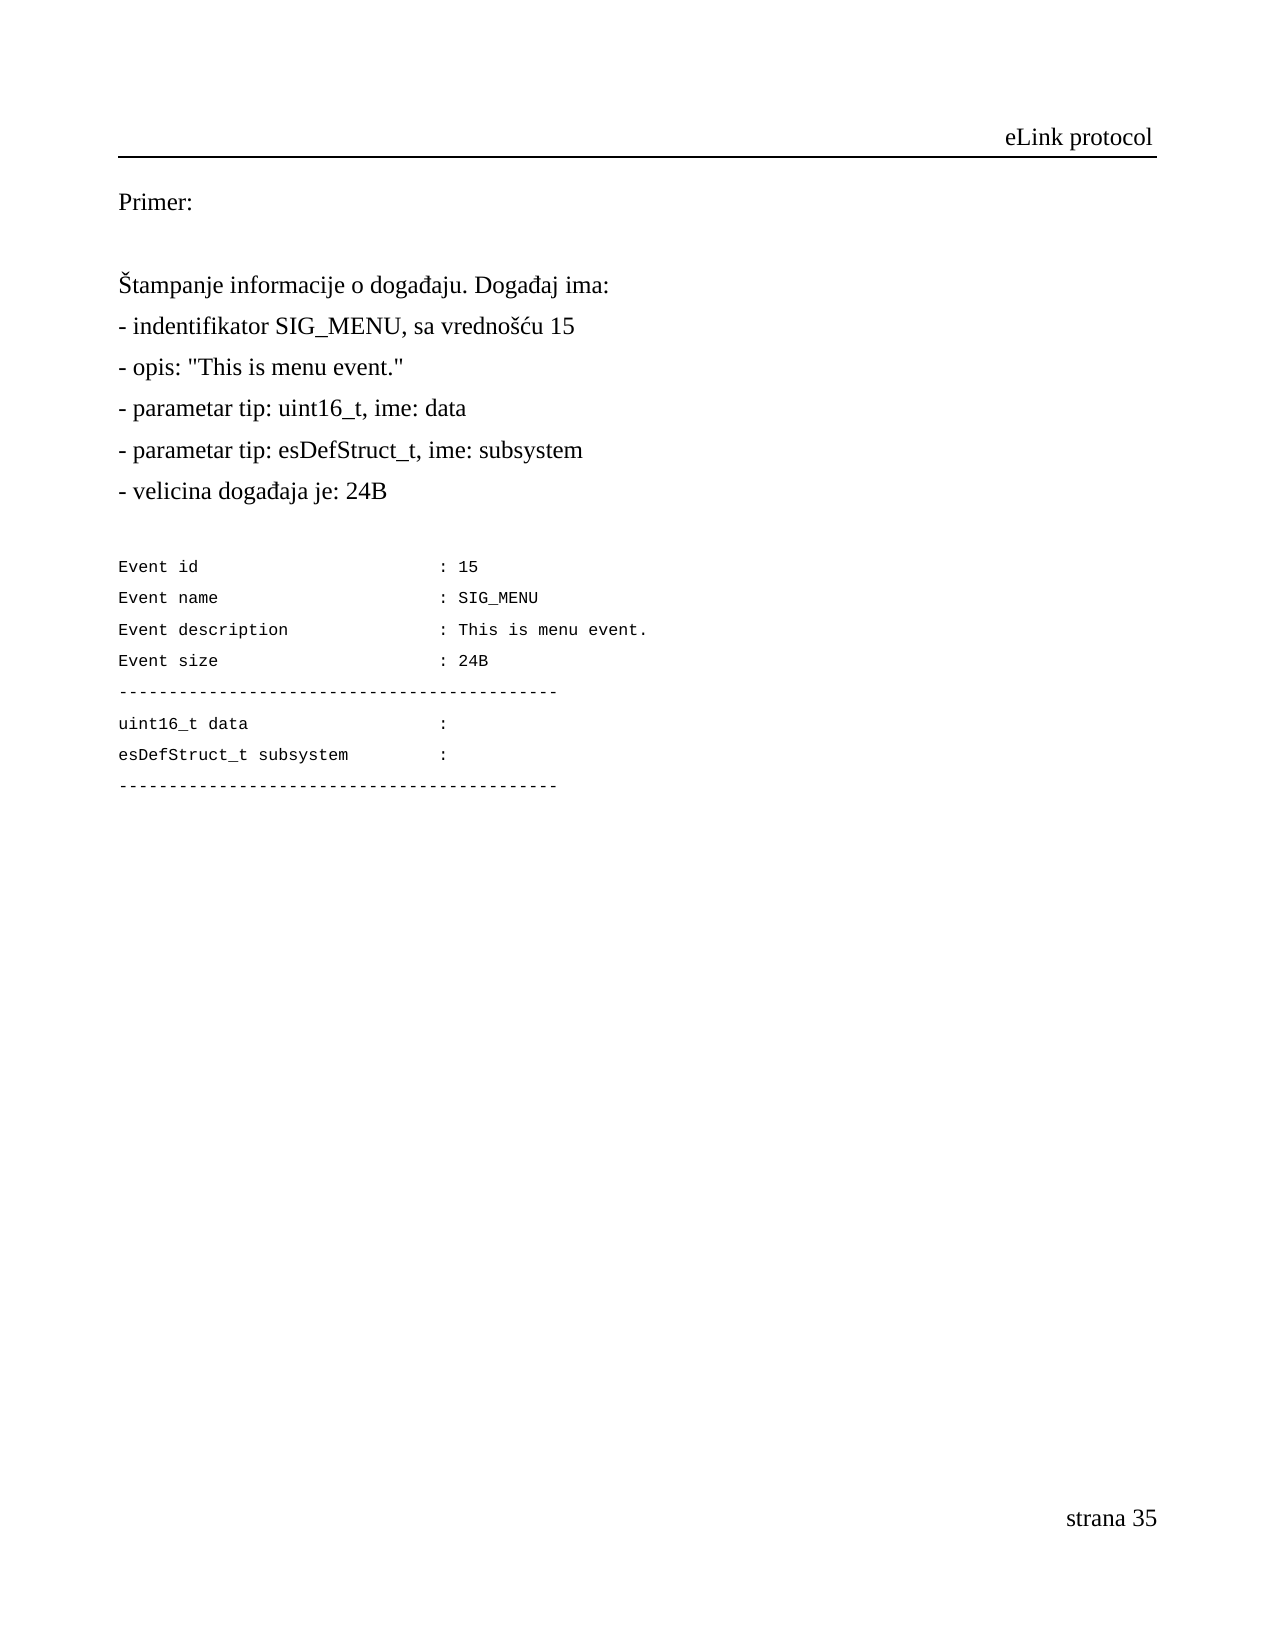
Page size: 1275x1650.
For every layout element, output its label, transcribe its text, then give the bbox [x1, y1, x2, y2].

text uint16_t data : [118, 715, 1157, 734]
text - parametar tip: esDefStruct_t, ime: subsystem [118, 435, 1157, 463]
text -------------------------------------------- [118, 778, 1157, 797]
text esDefStruct_t subsystem : [118, 747, 1157, 765]
text Event name : SIG_MENU [118, 590, 1157, 609]
text Primer: [118, 187, 1157, 216]
text Event id : 15 [118, 558, 1157, 577]
text Event description : This is menu event. [118, 621, 1157, 640]
text - velicina događaja je: 24B [118, 476, 1157, 505]
text Štampanje informacije o događaju. Događaj ima: [118, 270, 1157, 298]
text Event size : 24B [118, 652, 1157, 671]
text - indentifikator SIG_MENU, sa vrednošću 15 [118, 311, 1157, 340]
text - parametar tip: uint16_t, ime: data [118, 393, 1157, 422]
text - opis: "This is menu event." [118, 352, 1157, 381]
text -------------------------------------------- [118, 684, 1157, 703]
